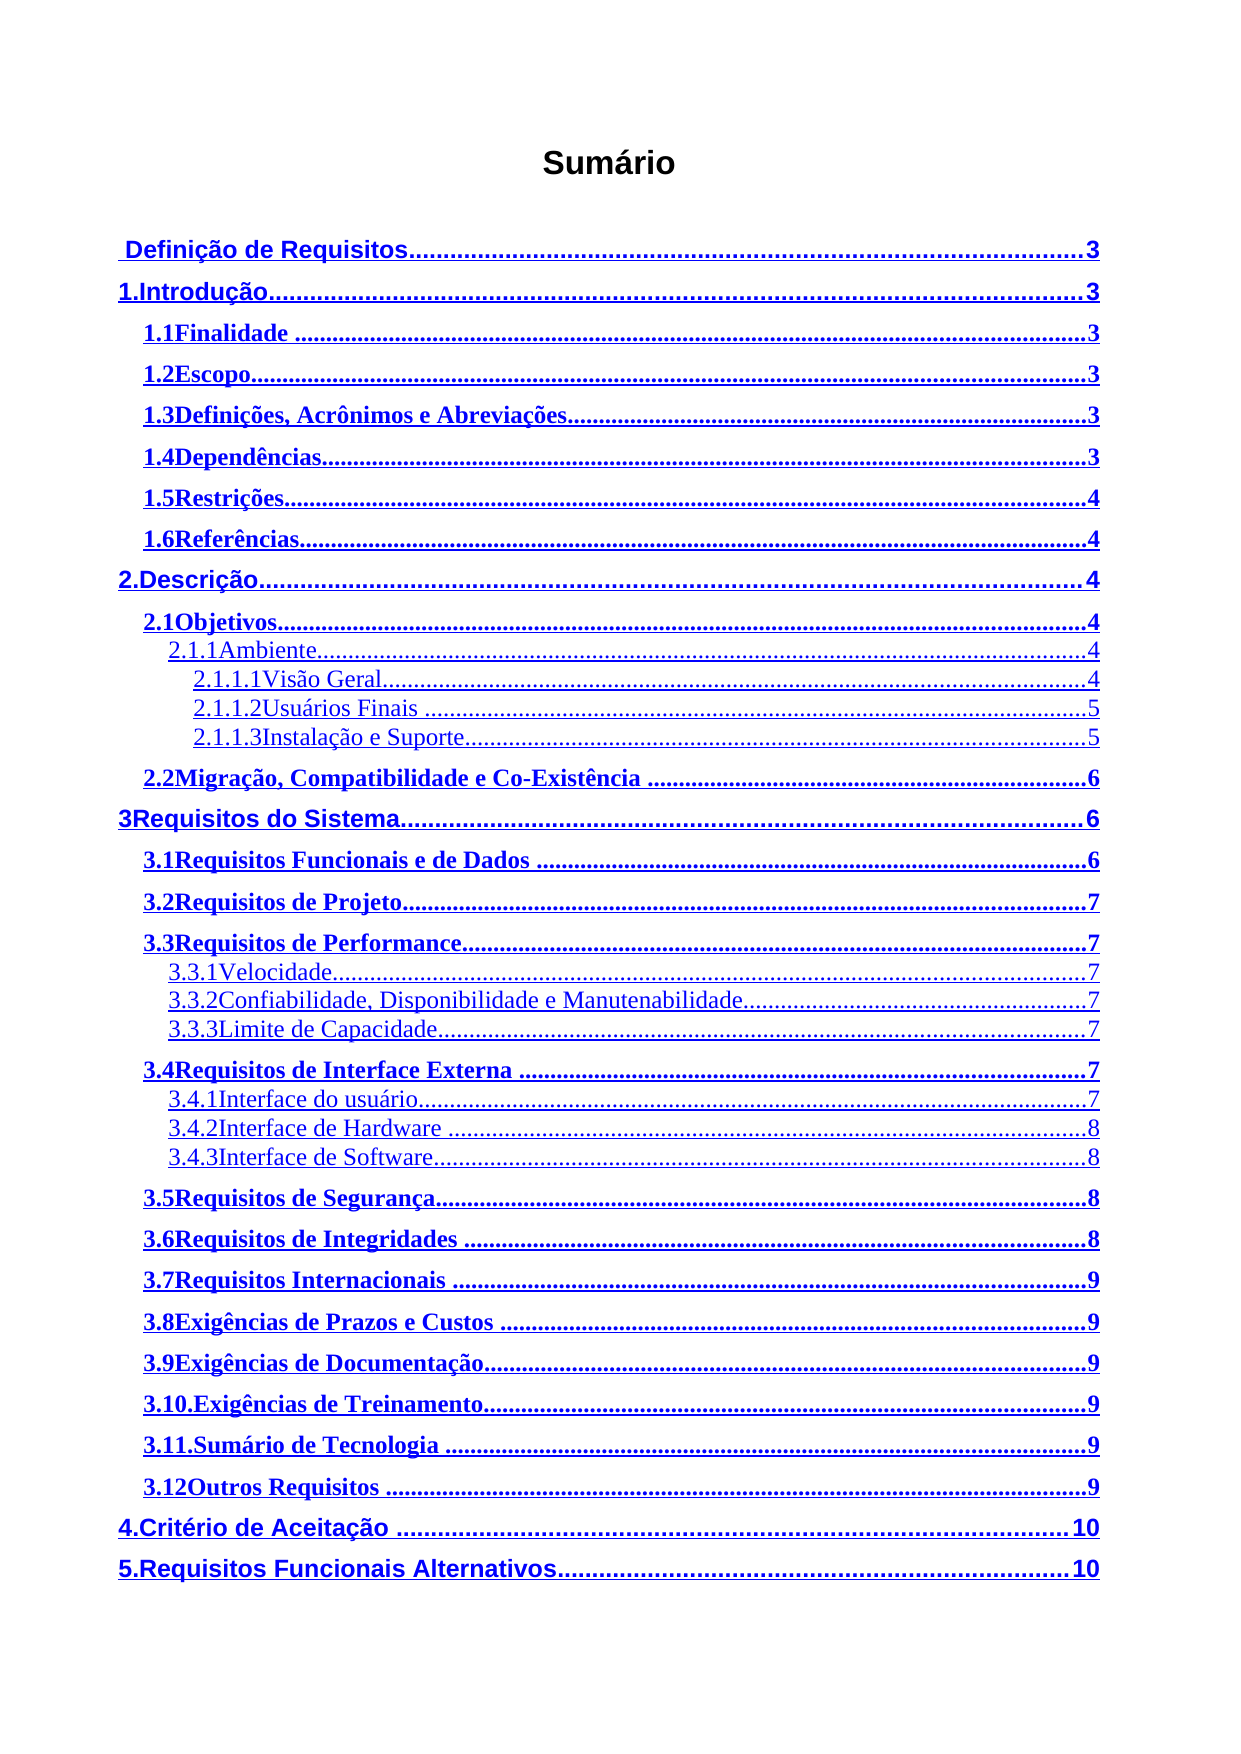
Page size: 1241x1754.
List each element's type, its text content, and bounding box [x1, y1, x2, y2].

text 1.1Finalidade 3 [143, 318, 1100, 343]
text 3.3Requisitos de Performance 7 [143, 928, 1100, 953]
text 3.7Requisitos Internacionais 9 [143, 1265, 1100, 1290]
text 3.3.2Confiabilidade, Disponibilidade e Manutenabilidade 7 [168, 985, 1100, 1010]
text 3.4Requisitos de Interface Externa 7 [143, 1055, 1100, 1080]
text 3.2Requisitos de Projeto 7 [143, 887, 1100, 912]
text 3.4.3Interface de Software 8 [168, 1142, 1100, 1167]
text 2.1Objetivos 4 [143, 607, 1100, 632]
text 3.5Requisitos de Segurança 8 [143, 1183, 1100, 1208]
text 3.6Requisitos de Integridades 8 [143, 1224, 1100, 1249]
text 2.2Migração, Compatibilidade e Co-Existência 6 [143, 763, 1100, 788]
text 3.4.2Interface de Hardware 8 [168, 1113, 1100, 1138]
text 2.1.1.3Instalação e Suporte 5 [193, 722, 1100, 747]
text 4.Critério de Aceitação 10 [118, 1513, 1100, 1538]
text 2.1.1.2Usuários Finais 5 [193, 693, 1100, 718]
text 1.3Definições, Acrônimos e Abreviações 3 [143, 400, 1100, 425]
text 3.10.Exigências de Treinamento 9 [143, 1389, 1100, 1414]
text 2.1.1Ambiente 4 [168, 635, 1100, 660]
text 3Requisitos do Sistema 6 [118, 804, 1100, 829]
text 3.1Requisitos Funcionais e de Dados 6 [143, 845, 1100, 870]
text 1.Introdução 3 [118, 277, 1100, 301]
text 1.6Referências 4 [143, 524, 1100, 549]
text 3.4.1Interface do usuário 7 [168, 1084, 1100, 1109]
text 5.Requisitos Funcionais Alternativos 10 [118, 1554, 1100, 1579]
text 2.1.1.1Visão Geral 4 [193, 664, 1100, 689]
text 3.3.3Limite de Capacidade 7 [168, 1014, 1100, 1039]
text 3.8Exigências de Prazos e Custos 9 [143, 1307, 1100, 1332]
text 1.2Escopo 3 [143, 359, 1100, 384]
text 2.Descrição 4 [118, 565, 1100, 590]
text Definição de Requisitos 3 [118, 235, 1100, 260]
title Sumário [118, 143, 1100, 182]
text 3.12Outros Requisitos 9 [143, 1472, 1100, 1497]
text 3.11.Sumário de Tecnologia 9 [143, 1430, 1100, 1455]
text 3.9Exigências de Documentação 9 [143, 1348, 1100, 1373]
text 1.4Dependências 3 [143, 442, 1100, 467]
text 3.3.1Velocidade 7 [168, 957, 1100, 982]
text 1.5Restrições 4 [143, 483, 1100, 508]
